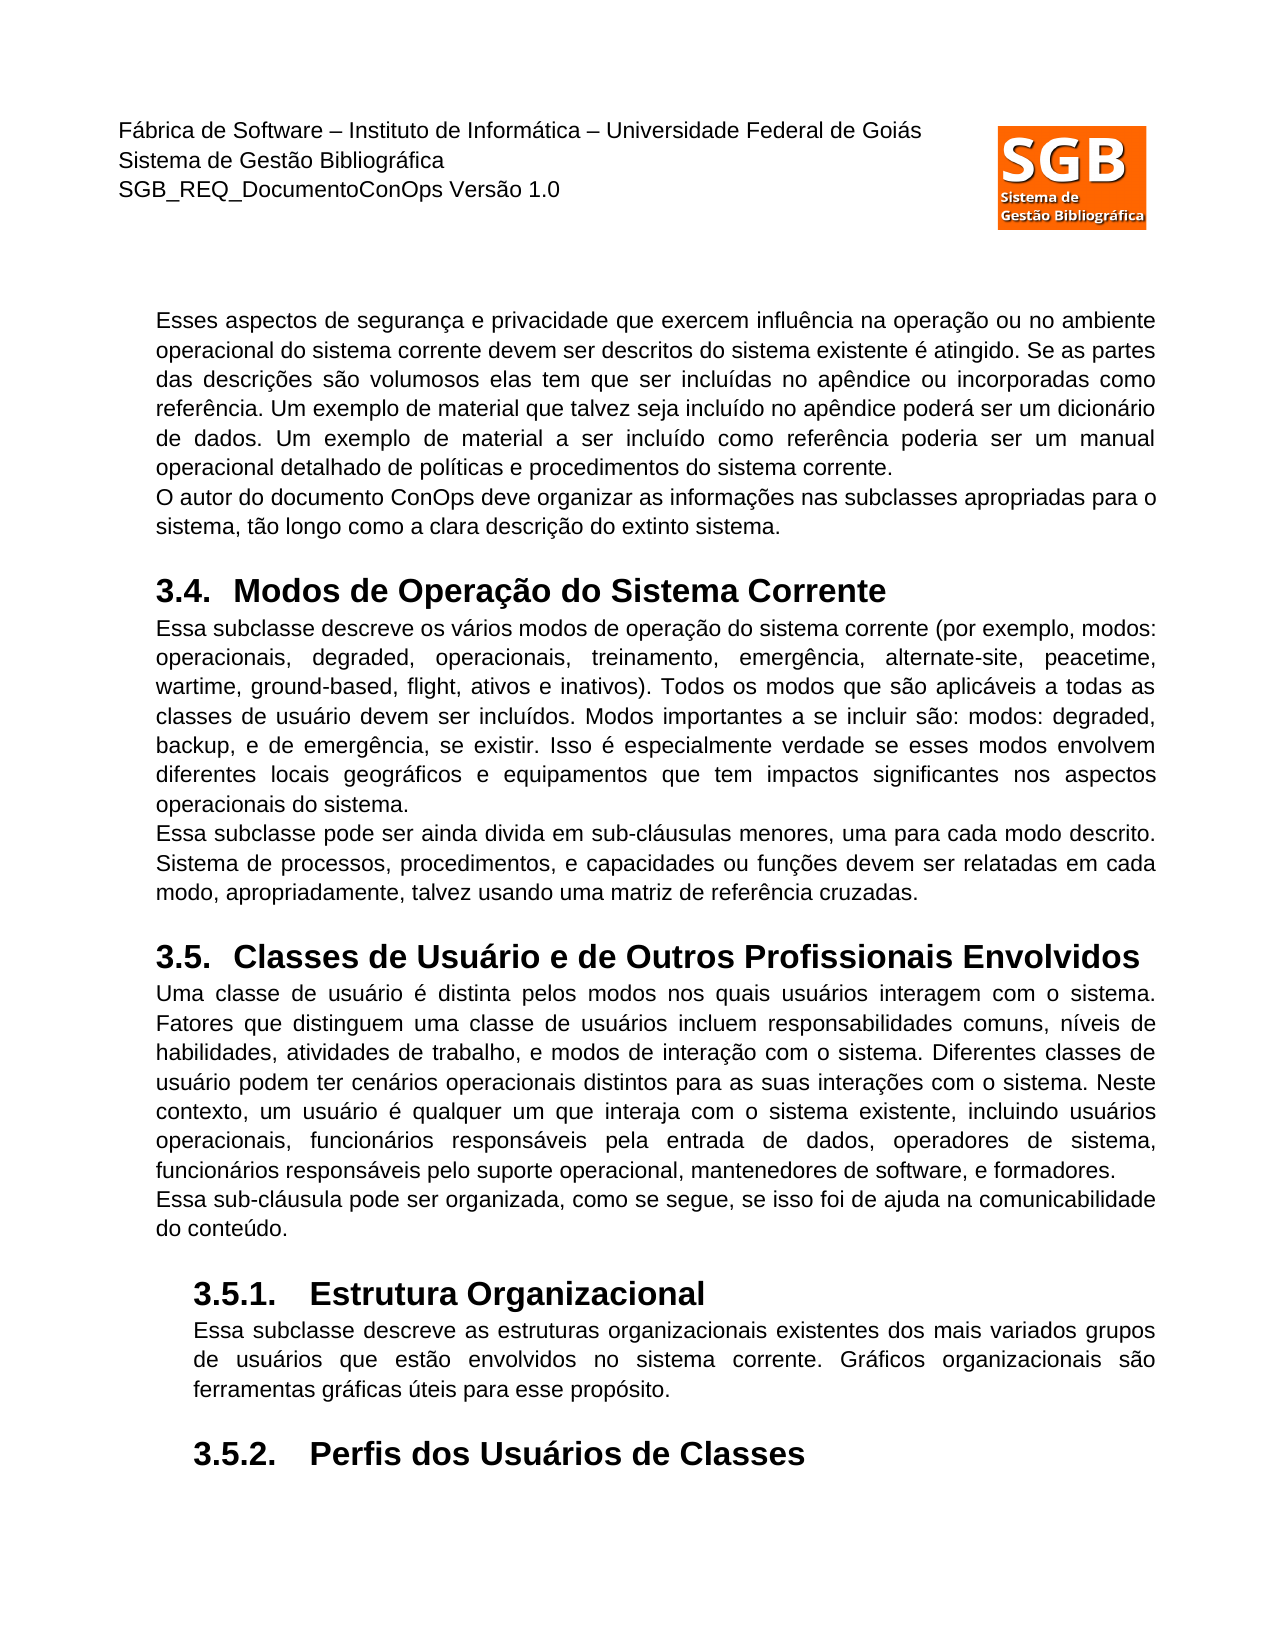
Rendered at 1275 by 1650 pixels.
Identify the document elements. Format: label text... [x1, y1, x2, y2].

text Essa subclasse pode ser ainda divida em sub-cláusulas menores, uma para cada modo descrito. Sistema de processos, procedimentos, e capacidades ou funções devem ser relatadas em cada modo, apropriadamente, talvez usando uma matriz de referência cruzadas. [156, 821, 1157, 905]
text Essa subclasse descreve as estruturas organizacionais existentes dos mais variados grupos de usuários que estão envolvidos no sistema corrente. Gráficos organizacionais são ferramentas gráficas úteis para esse propósito. [193, 1318, 1157, 1402]
text O autor do documento ConOps deve organizar as informações nas subclasses apropriadas para o sistema, tão longo como a clara descrição do extinto sistema. [156, 484, 1157, 539]
subtitle 3.5. Classes de Usuário e de Outros Profissionais Envolvidos [156, 938, 1157, 976]
text Essa subclasse descreve os vários modos de operação do sistema corrente (por exemplo, modos: operacionais, degraded, operacionais, treinamento, emergência, alternate-site, peacetime, wartime, ground-based, flight, ativos e inativos). Todos os modos que são aplicáveis a todas as classes de usuário devem ser incluídos. Modos importantes a se incluir são: modos: degraded, backup, e de emergência, se existir. Isso é especialmente verdade se esses modos envolvem diferentes locais geográficos e equipamentos que tem impactos significantes nos aspectos operacionais do sistema. [156, 615, 1157, 817]
subtitle 3.5.2. Perfis dos Usuários de Classes [193, 1435, 1157, 1472]
picture [997, 126, 1147, 230]
subtitle 3.4. Modos de Operação do Sistema Corrente [156, 572, 1157, 610]
text Uma classe de usuário é distinta pelos modos nos quais usuários interagem com o sistema. Fatores que distinguem uma classe de usuários incluem responsabilidades comuns, níveis de habilidades, atividades de trabalho, e modos de interação com o sistema. Diferentes classes de usuário podem ter cenários operacionais distintos para as suas interações com o sistema. Neste contexto, um usuário é qualquer um que interaja com o sistema existente, incluindo usuários operacionais, funcionários responsáveis pela entrada de dados, operadores de sistema, funcionários responsáveis pelo suporte operacional, mantenedores de software, e formadores. [156, 981, 1157, 1183]
text Essa sub-cláusula pode ser organizada, como se segue, se isso foi de ajuda na comunicabilidade do conteúdo. [156, 1187, 1157, 1242]
subtitle 3.5.1. Estrutura Organizacional [193, 1275, 1157, 1312]
text Esses aspectos de segurança e privacidade que exercem influência na operação ou no ambiente operacional do sistema corrente devem ser descritos do sistema existente é atingido. Se as partes das descrições são volumosos elas tem que ser incluídas no apêndice ou incorporadas como referência. Um exemplo de material que talvez seja incluído no apêndice poderá ser um dicionário de dados. Um exemplo de material a ser incluído como referência poderia ser um manual operacional detalhado de políticas e procedimentos do sistema corrente. [156, 308, 1157, 481]
